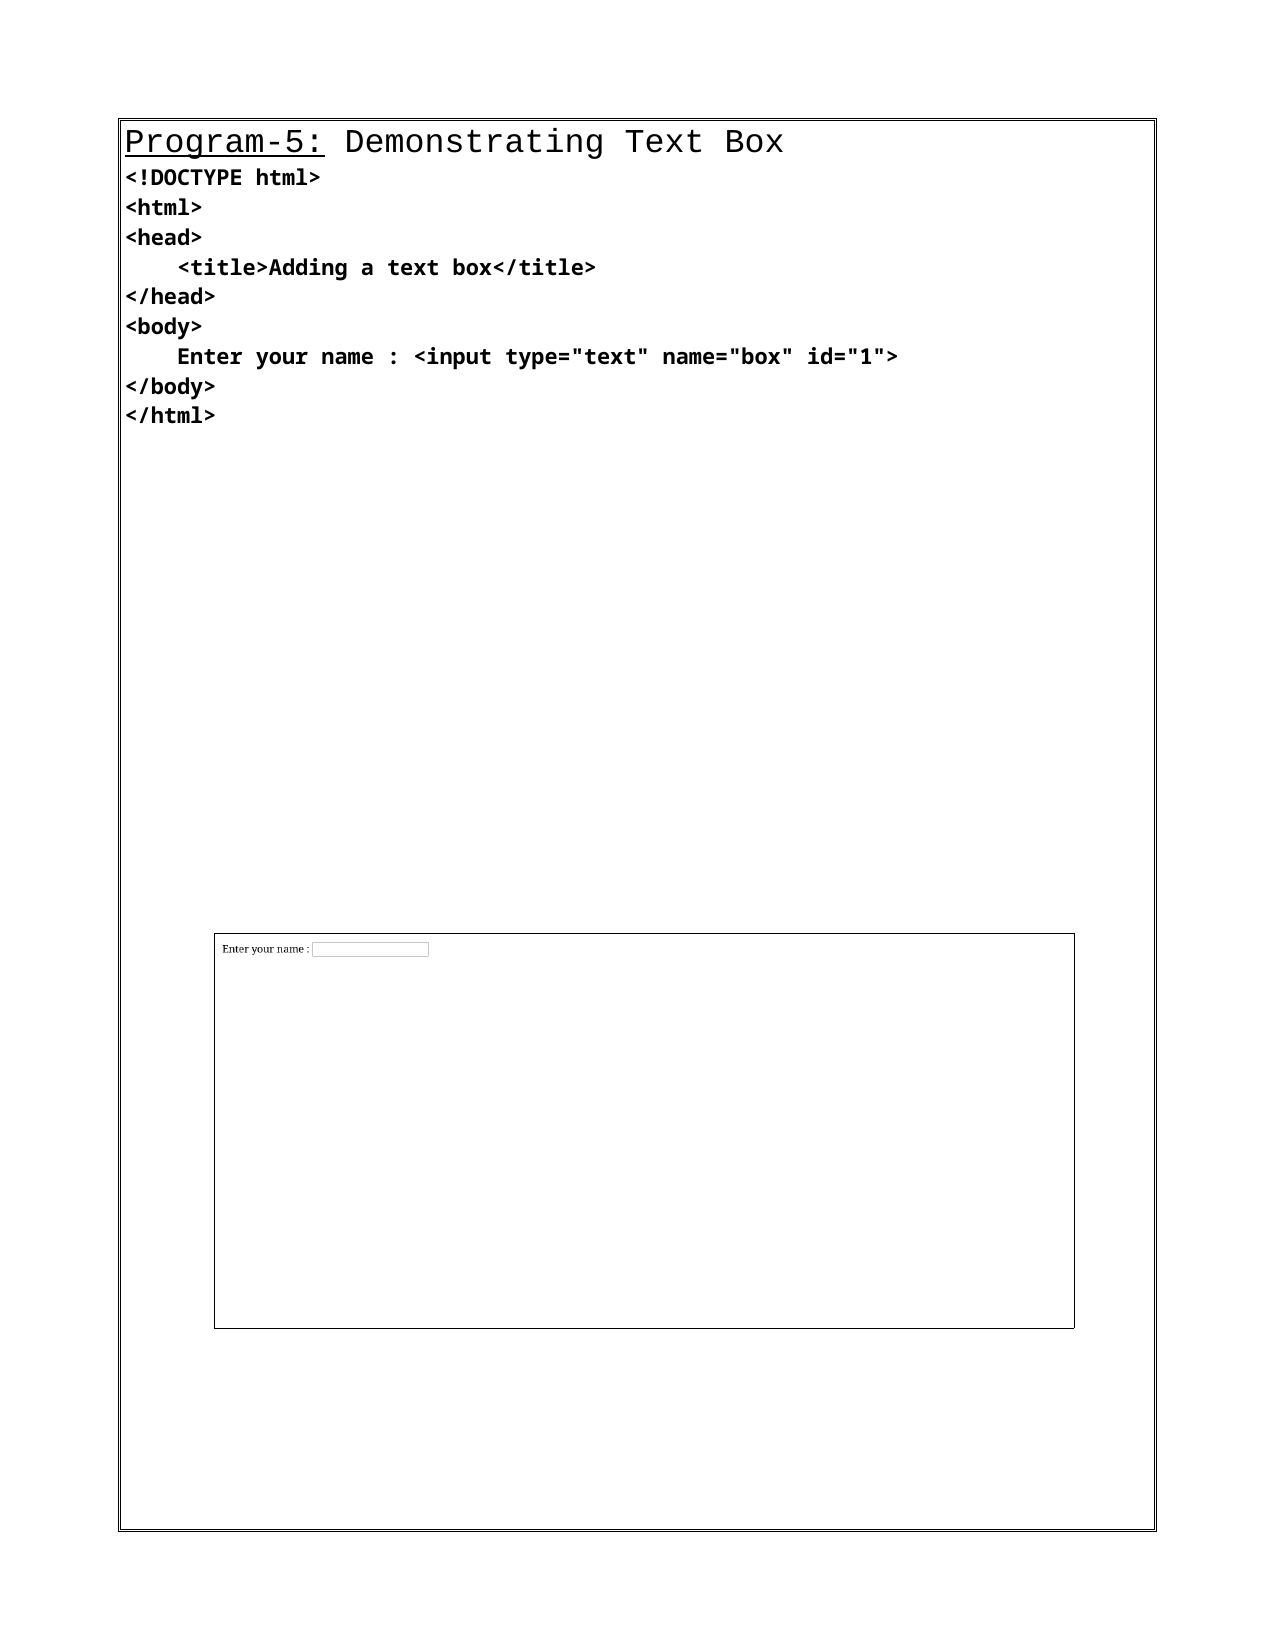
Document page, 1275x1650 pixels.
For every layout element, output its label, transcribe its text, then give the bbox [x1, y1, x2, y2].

text Enter your name : <input type="text" name="box" id="1"> [124, 341, 1151, 371]
text Program-5: Demonstrating Text Box [124, 124, 1151, 162]
text <html> [124, 192, 1151, 222]
text </body> [124, 371, 1151, 400]
text <head> [124, 222, 1151, 251]
text </html> [124, 400, 1151, 430]
text </head> [124, 281, 1151, 311]
text <title>Adding a text box</title> [124, 251, 1151, 281]
text [215, 934, 1074, 1328]
text <!DOCTYPE html> [124, 162, 1151, 192]
text <body> [124, 311, 1151, 341]
picture [217, 936, 1071, 1325]
